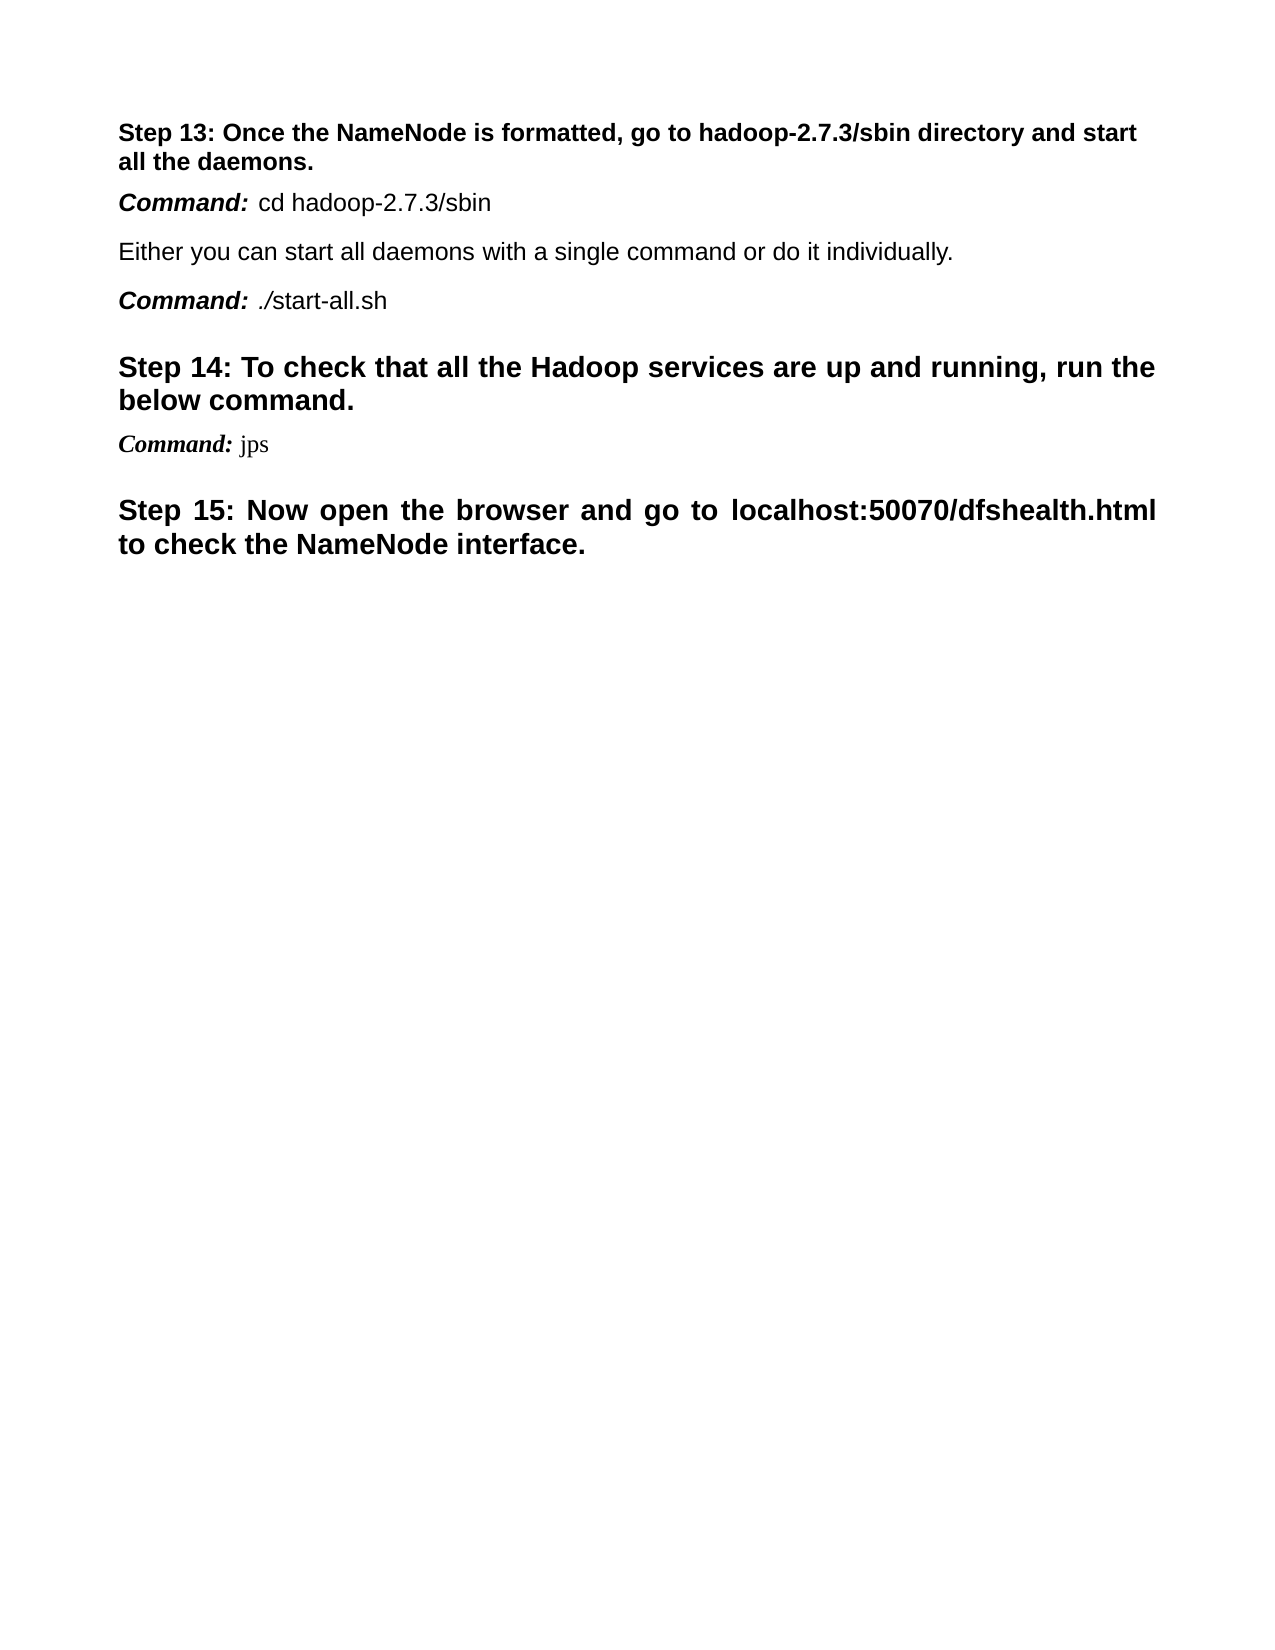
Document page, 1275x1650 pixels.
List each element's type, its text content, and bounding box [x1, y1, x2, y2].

subtitle Step 15: Now open the browser and go to localhost:50070/dfshealth.html to check the NameNode interface. [118, 493, 1157, 560]
text Command: ./start-all.sh [118, 286, 1157, 315]
subtitle Step 13: Once the NameNode is formatted, go to hadoop-2.7.3/sbin directory and start all the daemons. [118, 118, 1157, 176]
subtitle Step 14: To check that all the Hadoop services are up and running, run the below command. [118, 350, 1157, 417]
text Either you can start all daemons with a single command or do it individually. [118, 237, 1157, 266]
text Command: cd hadoop-2.7.3/sbin [118, 188, 1157, 217]
text Command: jps [118, 429, 1157, 458]
